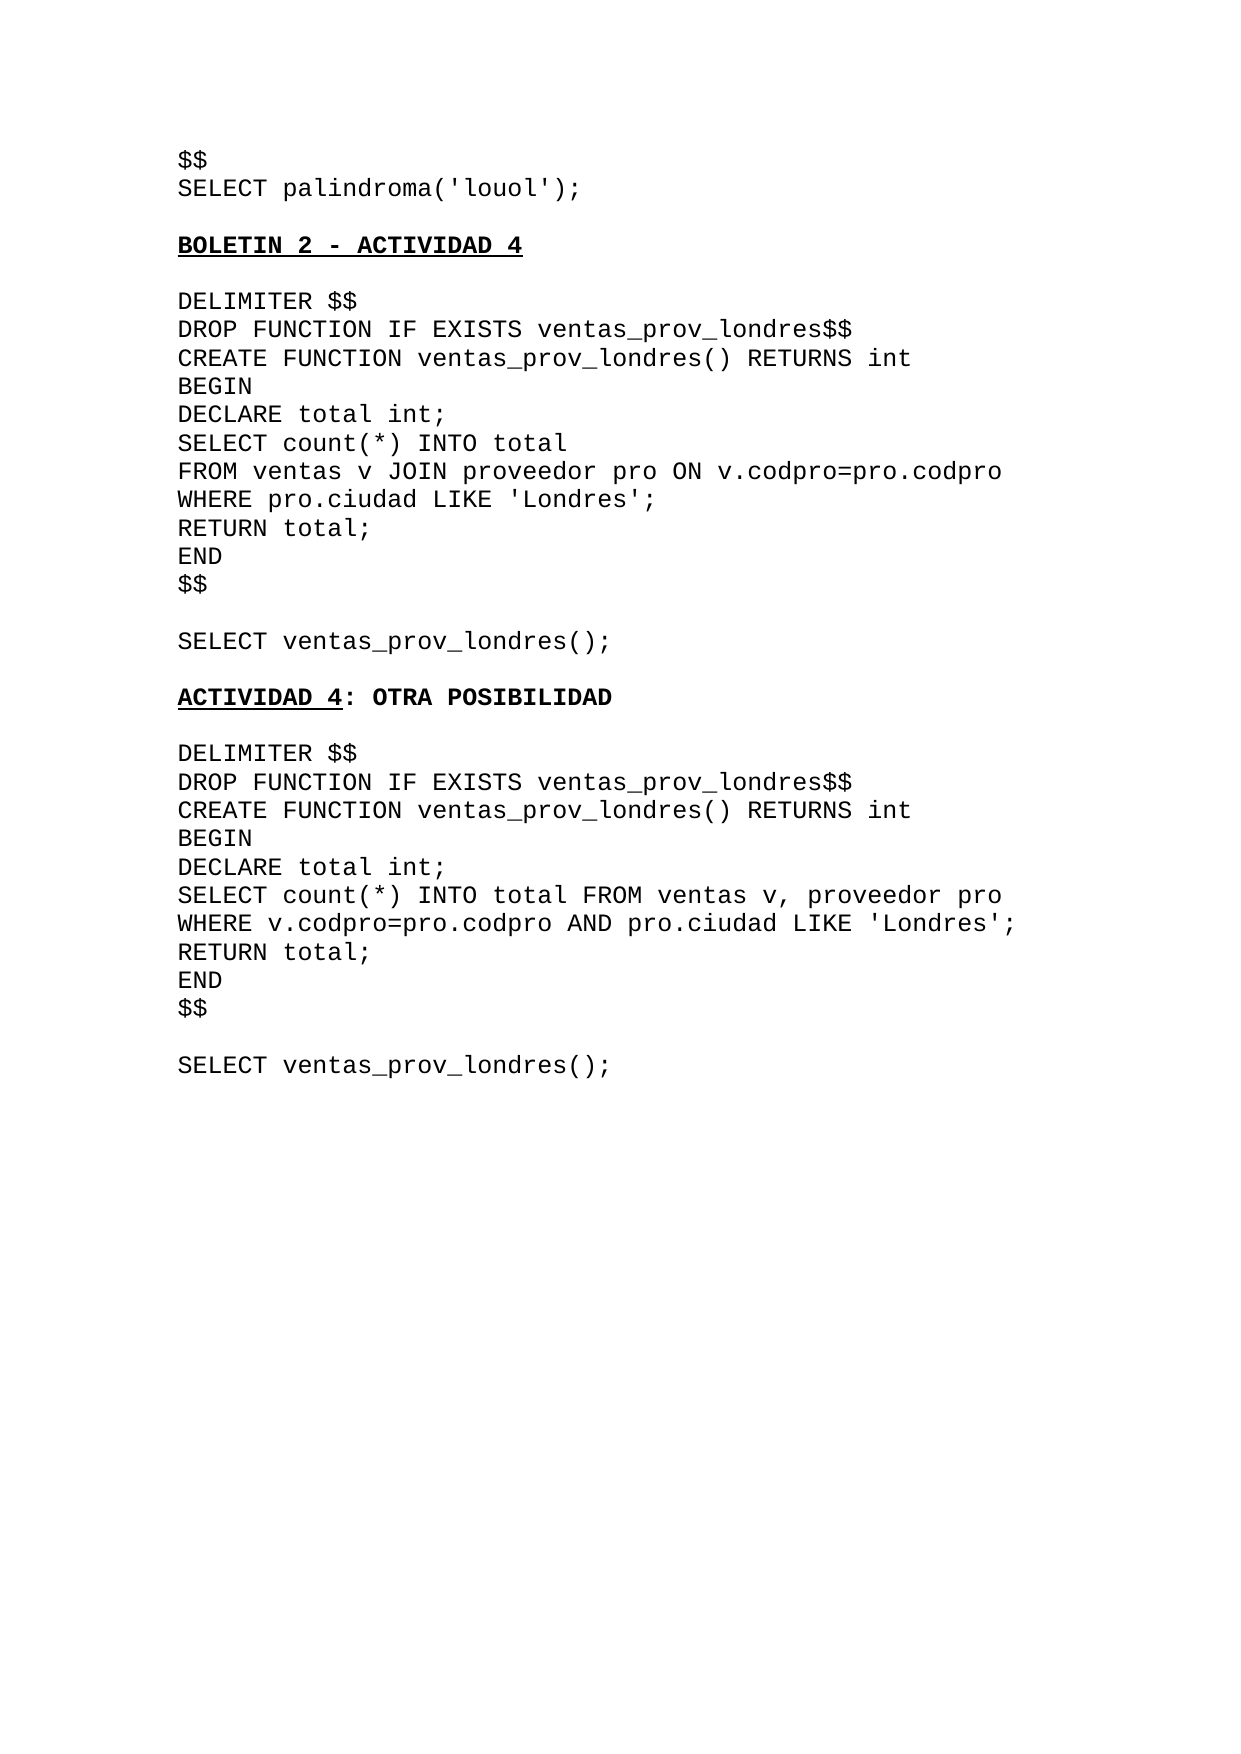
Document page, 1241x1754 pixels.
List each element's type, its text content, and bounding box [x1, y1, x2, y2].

text SELECT ventas_prov_londres(); [177, 628, 1063, 657]
text SELECT palindroma('louol'); [177, 176, 1063, 204]
text WHERE v.codpro=pro.codpro AND pro.ciudad LIKE 'Londres'; [177, 911, 1063, 939]
text DELIMITER $$ [177, 741, 1063, 769]
text CREATE FUNCTION ventas_prov_londres() RETURNS int [177, 345, 1063, 374]
text $$ [177, 148, 1063, 176]
text $$ [177, 572, 1063, 600]
text RETURN total; [177, 939, 1063, 968]
text CREATE FUNCTION ventas_prov_londres() RETURNS int [177, 798, 1063, 826]
text BEGIN [177, 374, 1063, 402]
text DELIMITER $$ [177, 289, 1063, 317]
text BOLETIN 2 - ACTIVIDAD 4 [177, 232, 1063, 261]
text DROP FUNCTION IF EXISTS ventas_prov_londres$$ [177, 317, 1063, 345]
text RETURN total; [177, 515, 1063, 544]
text END [177, 544, 1063, 572]
text FROM ventas v JOIN proveedor pro ON v.codpro=pro.codpro [177, 459, 1063, 487]
text DROP FUNCTION IF EXISTS ventas_prov_londres$$ [177, 769, 1063, 798]
text SELECT count(*) INTO total FROM ventas v, proveedor pro [177, 883, 1063, 911]
text WHERE pro.ciudad LIKE 'Londres'; [177, 487, 1063, 515]
text SELECT ventas_prov_londres(); [177, 1052, 1063, 1081]
text BEGIN [177, 826, 1063, 854]
text DECLARE total int; [177, 854, 1063, 883]
text $$ [177, 996, 1063, 1024]
text SELECT count(*) INTO total [177, 430, 1063, 459]
text END [177, 968, 1063, 996]
text ACTIVIDAD 4: OTRA POSIBILIDAD [177, 685, 1063, 713]
text DECLARE total int; [177, 402, 1063, 430]
